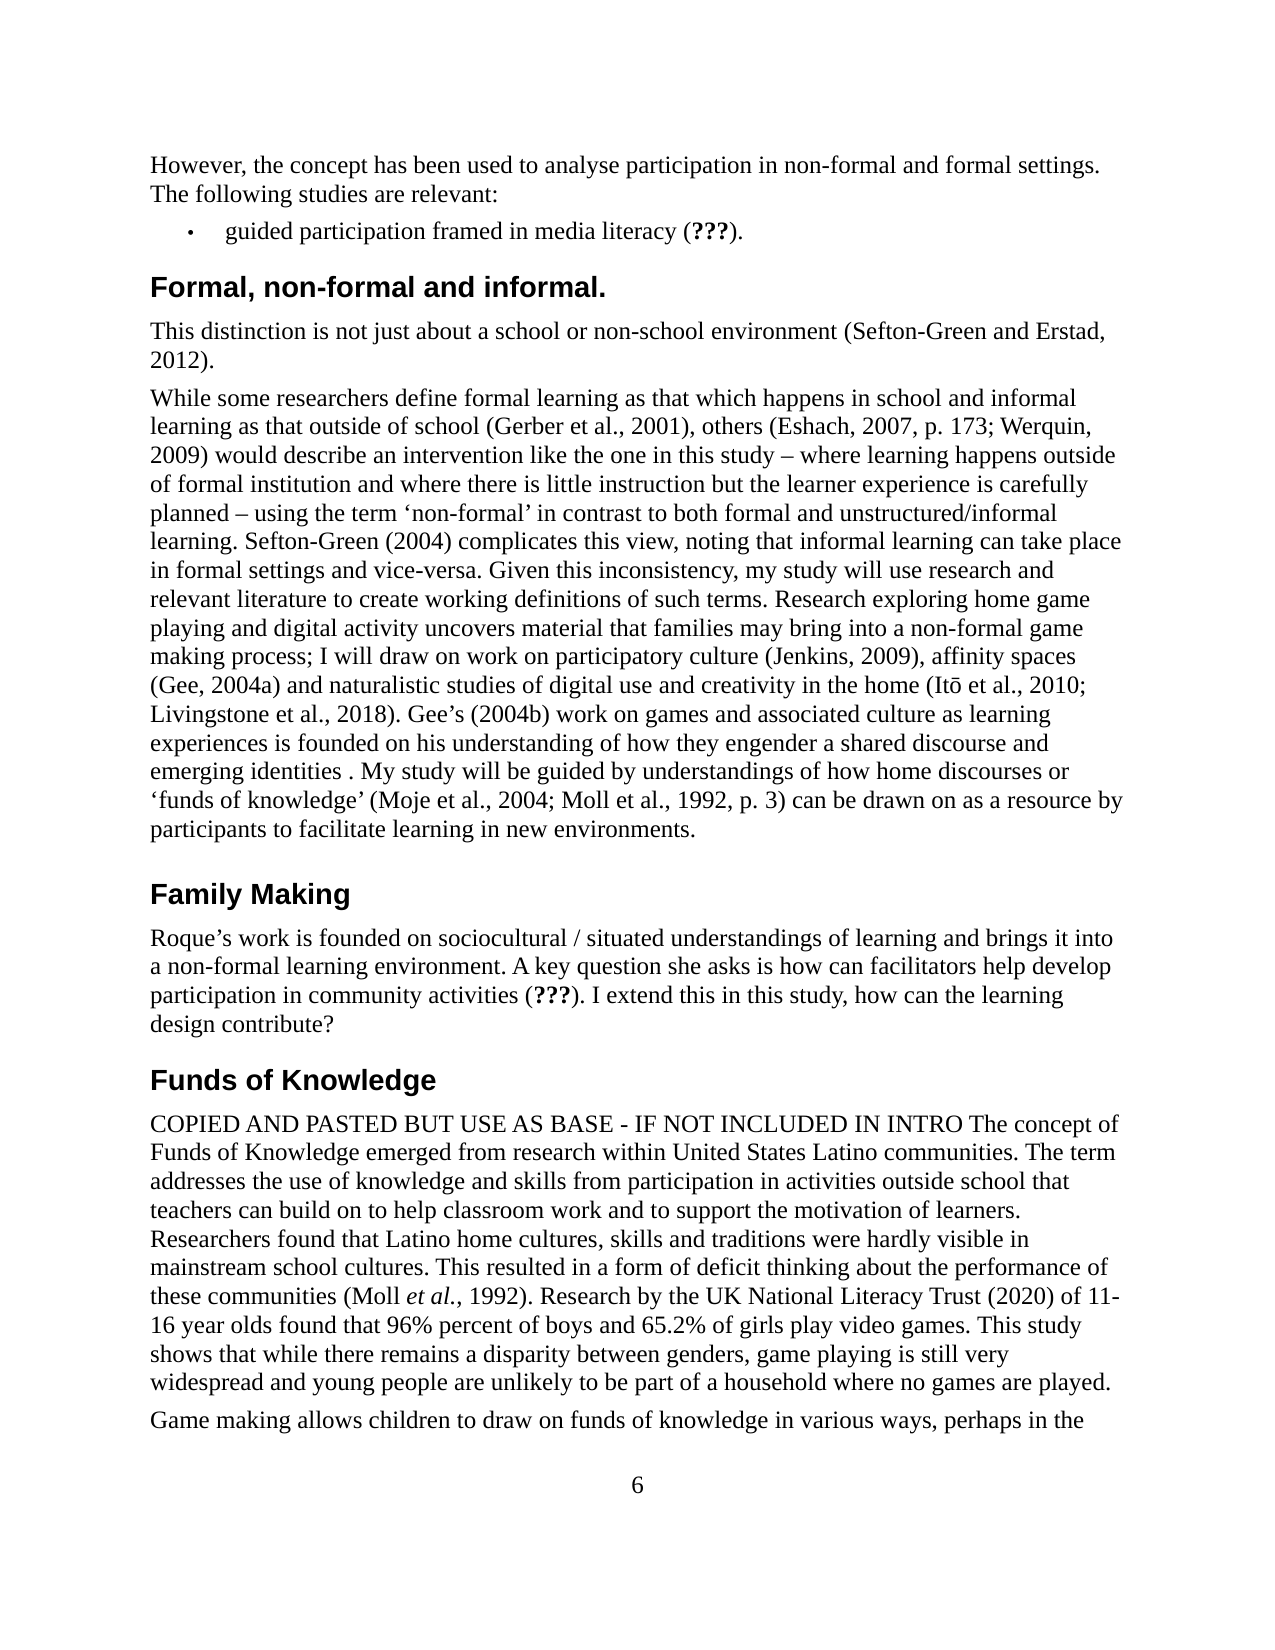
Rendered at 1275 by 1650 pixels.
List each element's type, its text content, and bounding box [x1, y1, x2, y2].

subtitle Formal, non-formal and informal. [150, 270, 1125, 304]
text Roque’s work is founded on sociocultural / situated understandings of learning and brings it into a non-formal learning environment. A key question she asks is how can facilitators help develop participation in community activities (???). I extend this in this study, how can the learning design contribute? [150, 923, 1125, 1038]
subtitle Funds of Knowledge [150, 1063, 1125, 1096]
text This distinction is not just about a school or non-school environment (Sefton-Green and Erstad, 2012). [150, 316, 1125, 374]
text While some researchers define formal learning as that which happens in school and informal learning as that outside of school (Gerber et al., 2001), others (Eshach, 2007, p. 173; Werquin, 2009) would describe an intervention like the one in this study – where learning happens outside of formal institution and where there is little instruction but the learner experience is carefully planned – using the term ‘non-formal’ in contrast to both formal and unstructured/informal learning. Sefton-Green (2004) complicates this view, noting that informal learning can take place in formal settings and vice-versa. Given this inconsistency, my study will use research and relevant literature to create working definitions of such terms. Research exploring home game playing and digital activity uncovers material that families may bring into a non-formal game making process; I will draw on work on participatory culture (Jenkins, 2009), affinity spaces (Gee, 2004a) and naturalistic studies of digital use and creativity in the home (Itō et al., 2010; Livingstone et al., 2018). Gee’s (2004b) work on games and associated culture as learning experiences is founded on his understanding of how they engender a shared discourse and emerging identities . My study will be guided by understandings of how home discourses or ‘funds of knowledge’ (Moje et al., 2004; Moll et al., 1992, p. 3) can be drawn on as a resource by participants to facilitate learning in new environments. [150, 383, 1125, 843]
list guided participation framed in media literacy (???). [187, 216, 1125, 245]
text However, the concept has been used to analyse participation in non-formal and formal settings. The following studies are relevant: [150, 150, 1125, 207]
subtitle Family Making [150, 877, 1125, 910]
text Game making allows children to draw on funds of knowledge in various ways, perhaps in the [150, 1405, 1125, 1434]
text COPIED AND PASTED BUT USE AS BASE - IF NOT INCLUDED IN INTRO The concept of Funds of Knowledge emerged from research within United States Latino communities. The term addresses the use of knowledge and skills from participation in activities outside school that teachers can build on to help classroom work and to support the motivation of learners. Researchers found that Latino home cultures, skills and traditions were hardly visible in mainstream school cultures. This resulted in a form of deficit thinking about the performance of these communities (Moll et al., 1992). Research by the UK National Literacy Trust (2020) of 11-16 year olds found that 96% percent of boys and 65.2% of girls play video games. This study shows that while there remains a disparity between genders, game playing is still very widespread and young people are unlikely to be part of a household where no games are played. [150, 1109, 1125, 1396]
